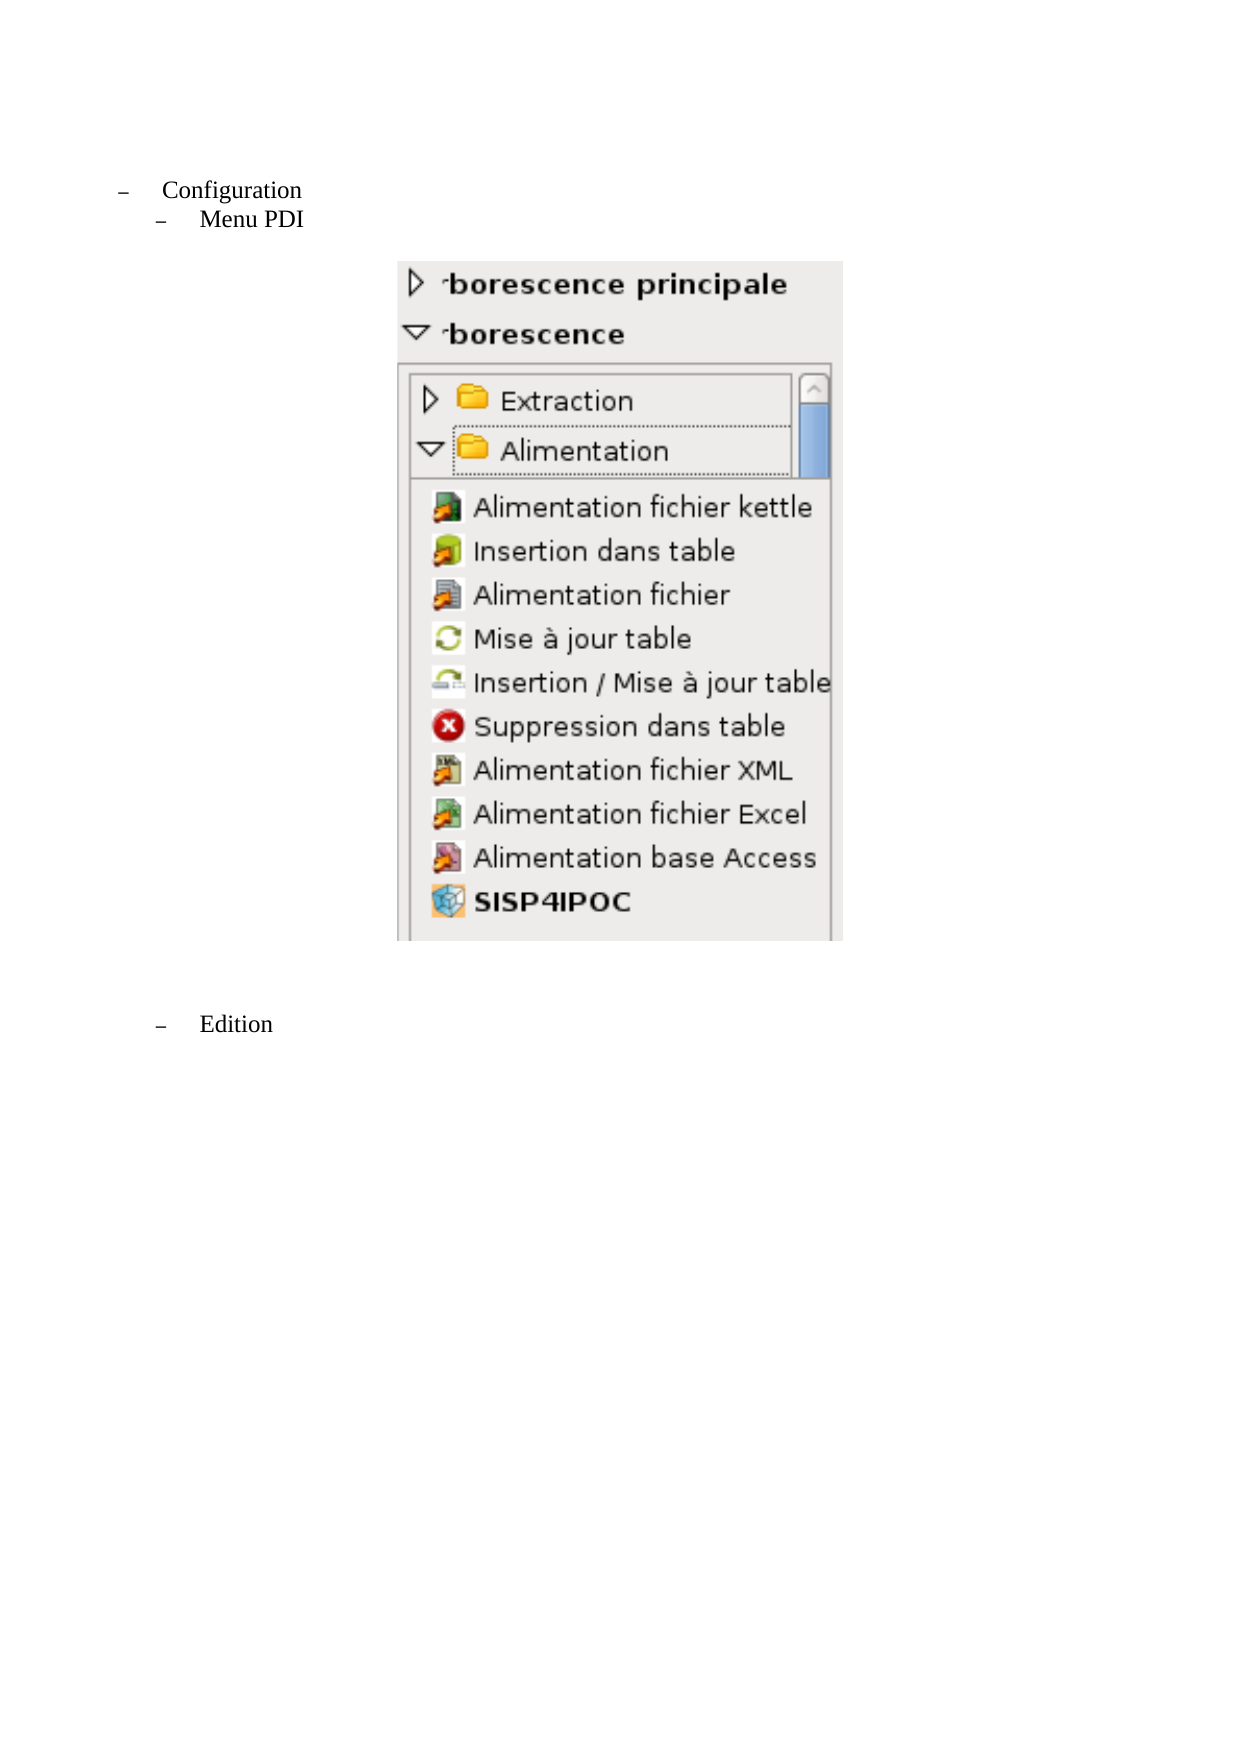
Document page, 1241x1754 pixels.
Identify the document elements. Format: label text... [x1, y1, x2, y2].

list Menu PDI [156, 204, 1122, 233]
picture [397, 261, 843, 941]
list Configuration [118, 176, 1122, 204]
list Edition [156, 1009, 1122, 1038]
